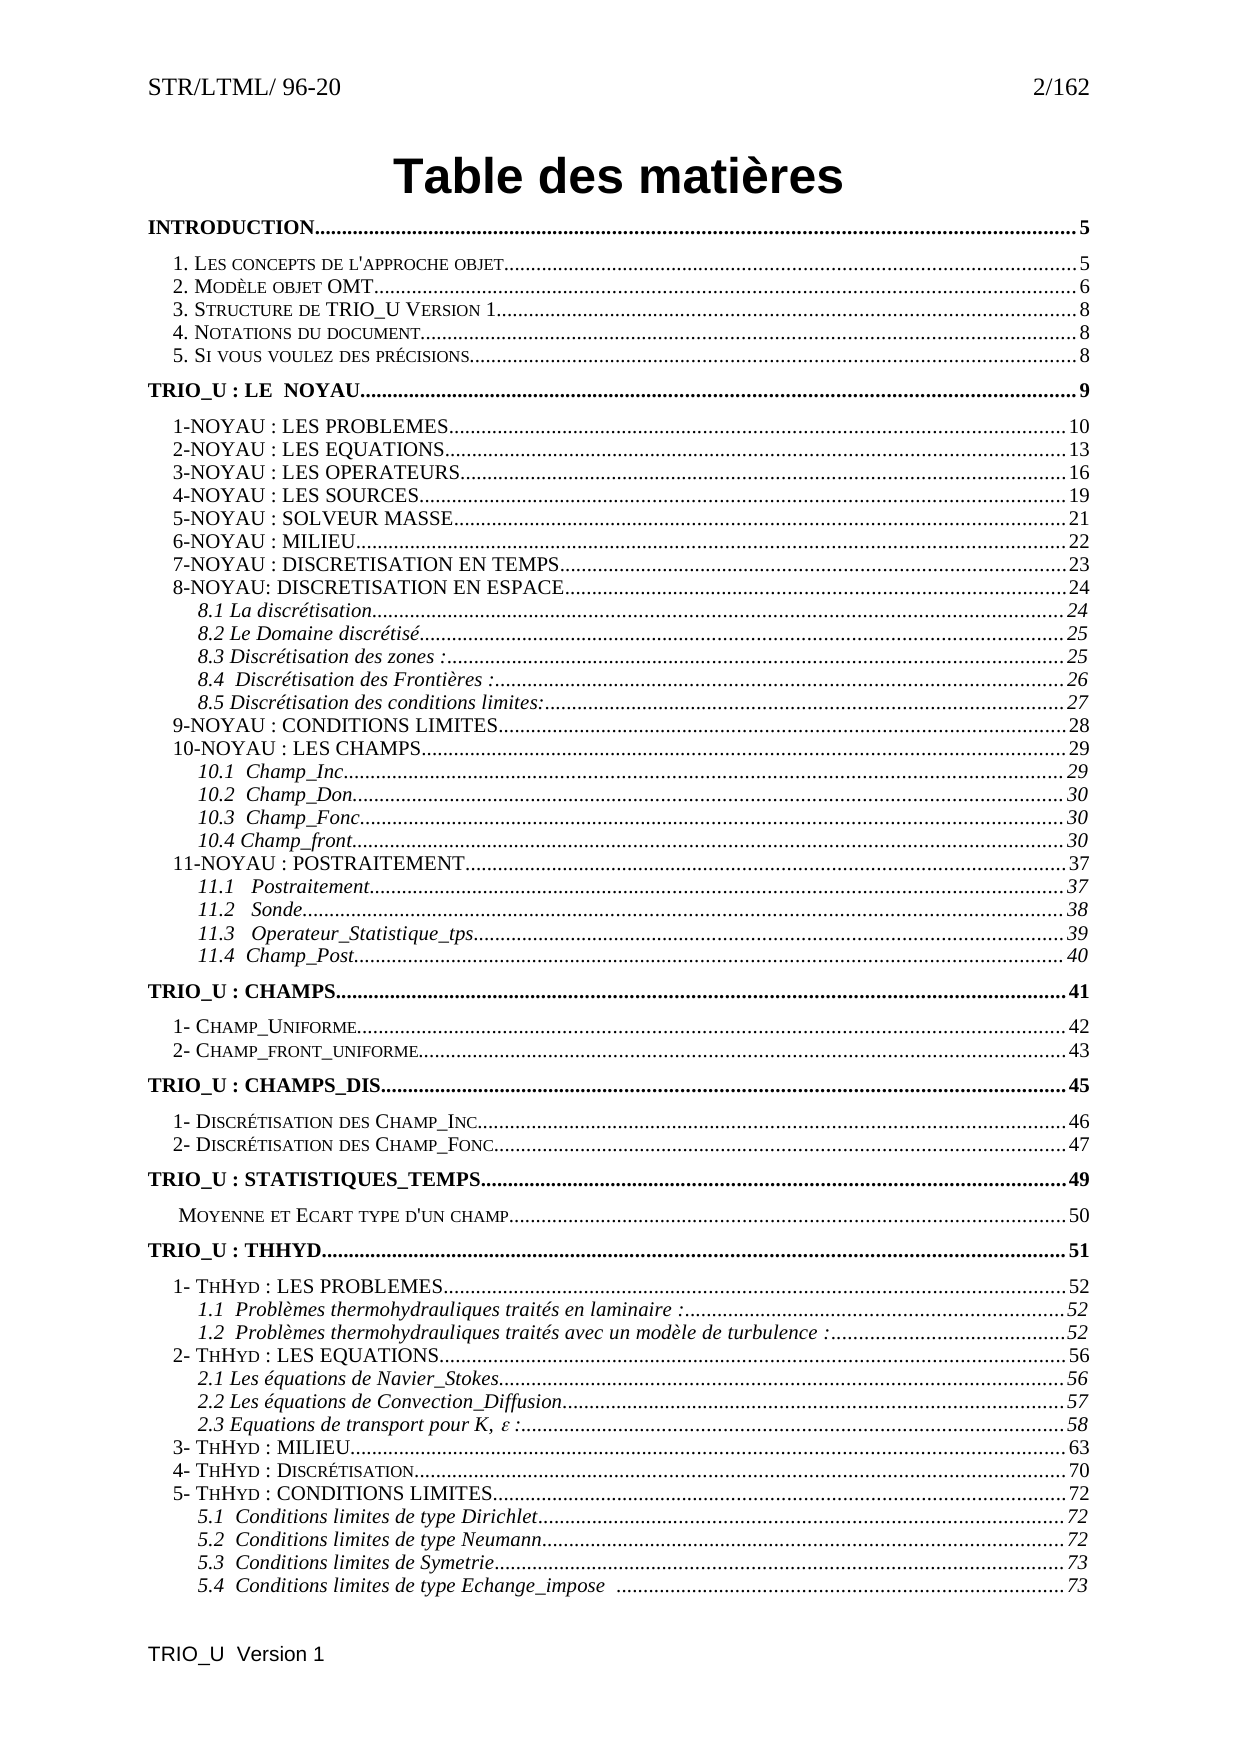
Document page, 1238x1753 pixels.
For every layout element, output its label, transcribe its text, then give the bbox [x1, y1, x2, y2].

text Table des matières [148, 148, 1090, 204]
text 2.2 Les équations de Convection_Diffusion 57 [198, 1390, 1090, 1413]
text 8.5 Discrétisation des conditions limites: 27 [198, 691, 1090, 714]
text 2- Discrétisation des Champ_Fonc 47 [173, 1132, 1090, 1156]
text 8.1 La discrétisation 24 [198, 599, 1090, 622]
text 11.3 Operateur_Statistique_tps 39 [198, 921, 1090, 944]
text 2.3 Equations de transport pour K,  : 58 [198, 1413, 1090, 1436]
text TRIO_U : ThHYD 51 [148, 1239, 1090, 1262]
text INTRODUCTION 5 [148, 216, 1090, 239]
text 1. Les concepts de l'approche objet 5 [173, 252, 1090, 275]
text 6-NOYAU : MILIEU 22 [173, 530, 1090, 553]
text 8-NOYAU: DISCRETISATION EN ESPACE 24 [173, 576, 1090, 599]
text 1- Champ_Uniforme 42 [173, 1015, 1090, 1038]
text 9-NOYAU : CONDITIONS LIMITES 28 [173, 714, 1090, 737]
text 8.2 Le Domaine discrétisé 25 [198, 622, 1090, 645]
text 1.1 Problèmes thermohydrauliques traités en laminaire : 52 [198, 1298, 1090, 1321]
text Moyenne et Ecart type d'un champ 50 [173, 1203, 1090, 1227]
text 7-NOYAU : DISCRETISATION EN TEMPS 23 [173, 553, 1090, 576]
text TRIO_U : Champs 41 [148, 980, 1090, 1003]
text 10-NOYAU : LES CHAMPS 29 [173, 737, 1090, 760]
text TRIO_U : Champs_dis 45 [148, 1074, 1090, 1097]
text 5.3 Conditions limites de Symetrie 73 [198, 1551, 1090, 1574]
text 11-NOYAU : POSTRAITEMENT 37 [173, 852, 1090, 875]
text 4- ThHyd : Discrétisation 70 [173, 1459, 1090, 1482]
text 4-NOYAU : LES SOURCES 19 [173, 484, 1090, 507]
text 11.4 Champ_Post 40 [198, 944, 1090, 967]
text 2. Modèle objet OMT 6 [173, 275, 1090, 298]
text TRIO_U : LE NOYAU 9 [148, 379, 1090, 402]
text 1-NOYAU : LES PROBLEMES 10 [173, 415, 1090, 438]
text 11.1 Postraitement 37 [198, 875, 1090, 898]
text 3-NOYAU : LES OPERATEURS 16 [173, 461, 1090, 484]
text 2-NOYAU : LES EQUATIONS 13 [173, 438, 1090, 461]
text 8.3 Discrétisation des zones : 25 [198, 645, 1090, 668]
text 5-NOYAU : SOLVEUR MASSE 21 [173, 507, 1090, 530]
text 2- ThHyd : LES EQUATIONS 56 [173, 1344, 1090, 1367]
text 4. Notations du document 8 [173, 321, 1090, 344]
text 10.1 Champ_Inc 29 [198, 760, 1090, 783]
text 10.2 Champ_Don 30 [198, 783, 1090, 806]
text 5.2 Conditions limites de type Neumann 72 [198, 1528, 1090, 1551]
text 8.4 Discrétisation des Frontières : 26 [198, 668, 1090, 691]
text 1- Discrétisation des Champ_Inc 46 [173, 1109, 1090, 1132]
text 5.1 Conditions limites de type Dirichlet 72 [198, 1505, 1090, 1528]
text 1- ThHyd : LES PROBLEMES 52 [173, 1274, 1090, 1298]
text 10.3 Champ_Fonc 30 [198, 806, 1090, 829]
text 3. Structure de TRIO_U Version 1 8 [173, 298, 1090, 321]
text 5. Si vous voulez des précisions 8 [173, 344, 1090, 367]
text 5- ThHyd : CONDITIONS LIMITES 72 [173, 1482, 1090, 1505]
text 1.2 Problèmes thermohydrauliques traités avec un modèle de turbulence : 52 [198, 1321, 1090, 1344]
text 10.4 Champ_front 30 [198, 829, 1090, 852]
text 5.4 Conditions limites de type Echange_impose 73 [198, 1574, 1090, 1597]
text 2.1 Les équations de Navier_Stokes 56 [198, 1367, 1090, 1390]
text 3- ThHyd : MILIEU 63 [173, 1436, 1090, 1459]
text 2- Champ_front_uniforme 43 [173, 1038, 1090, 1061]
text 11.2 Sonde 38 [198, 898, 1090, 921]
text TRIO_U : Statistiques_temps 49 [148, 1168, 1090, 1191]
